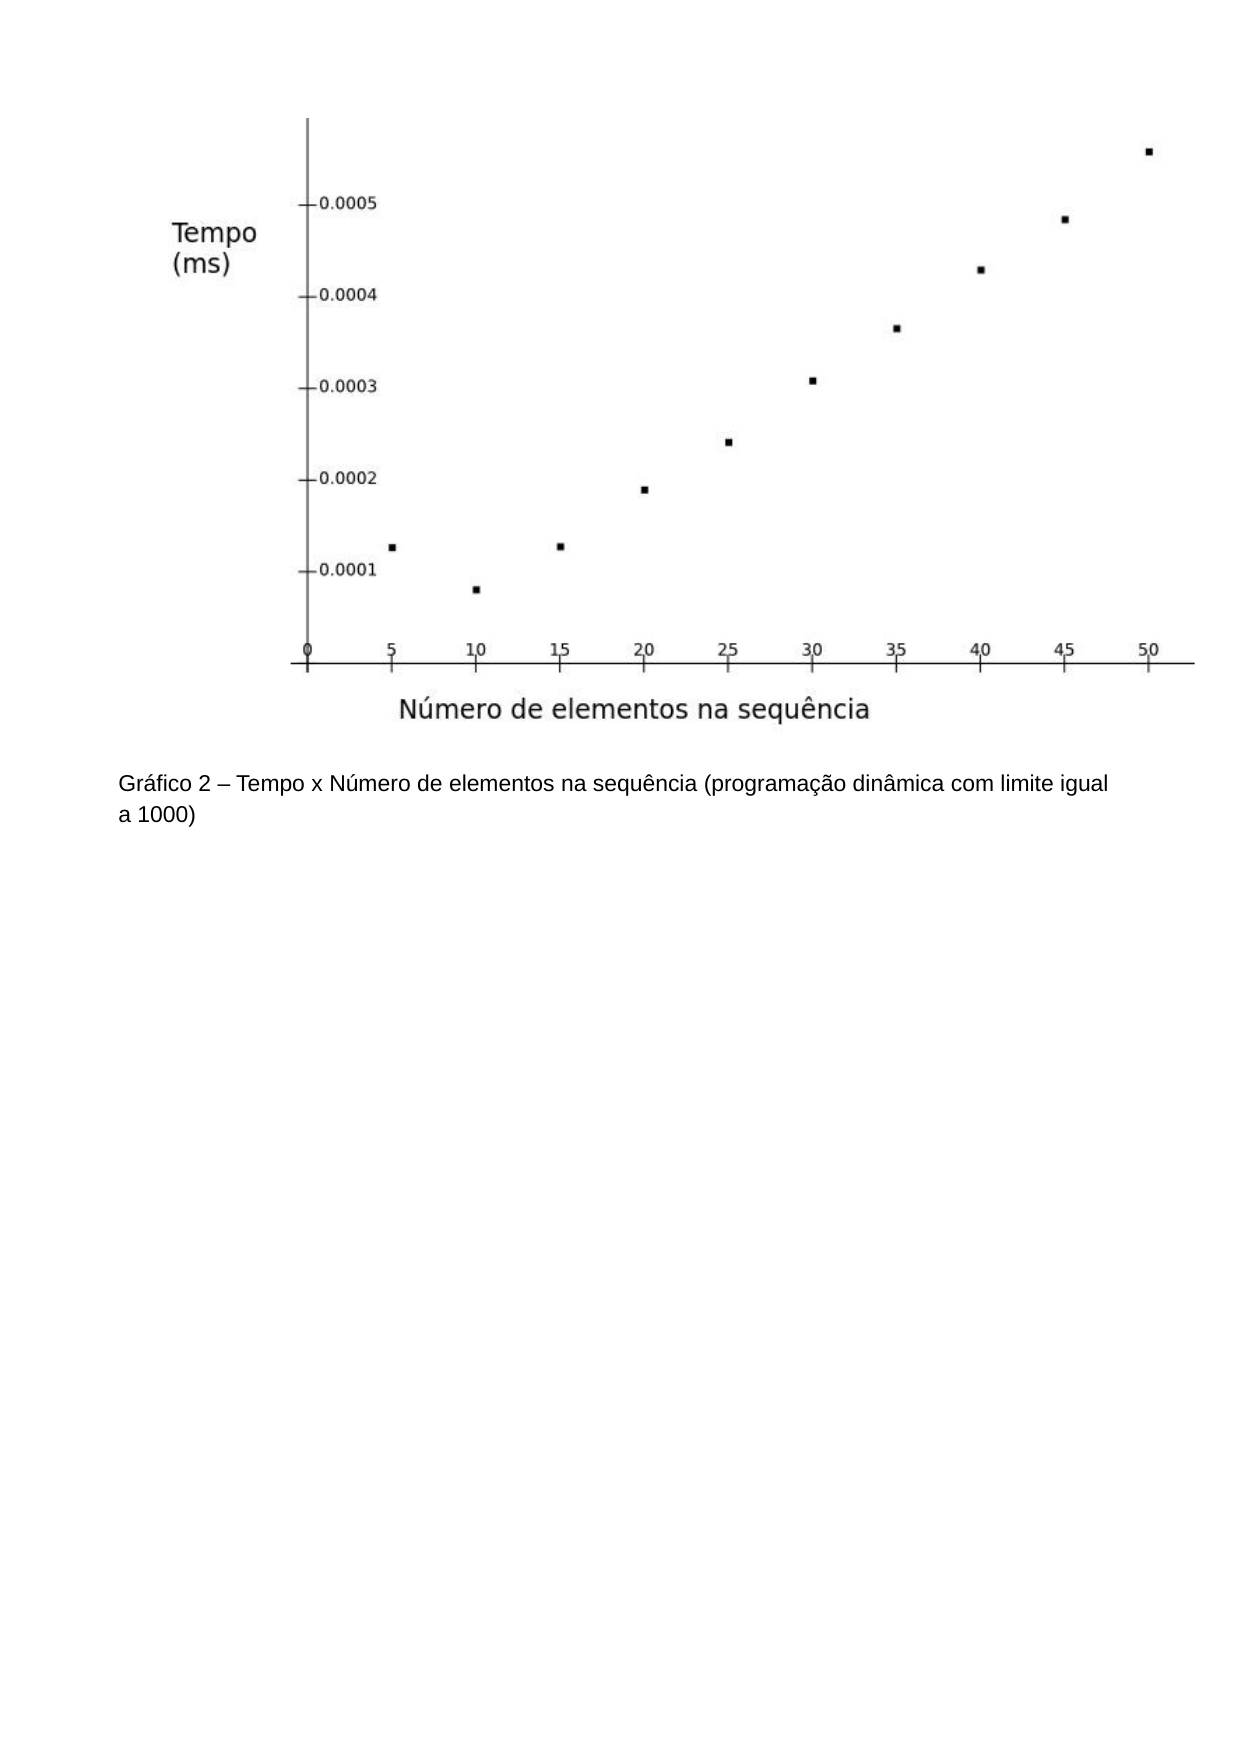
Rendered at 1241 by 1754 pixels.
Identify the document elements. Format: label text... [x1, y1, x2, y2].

text Gráfico 2 – Tempo x Número de elementos na sequência (programação dinâmica com limite igual a 1000) [118, 765, 1122, 827]
picture [45, 118, 1195, 765]
